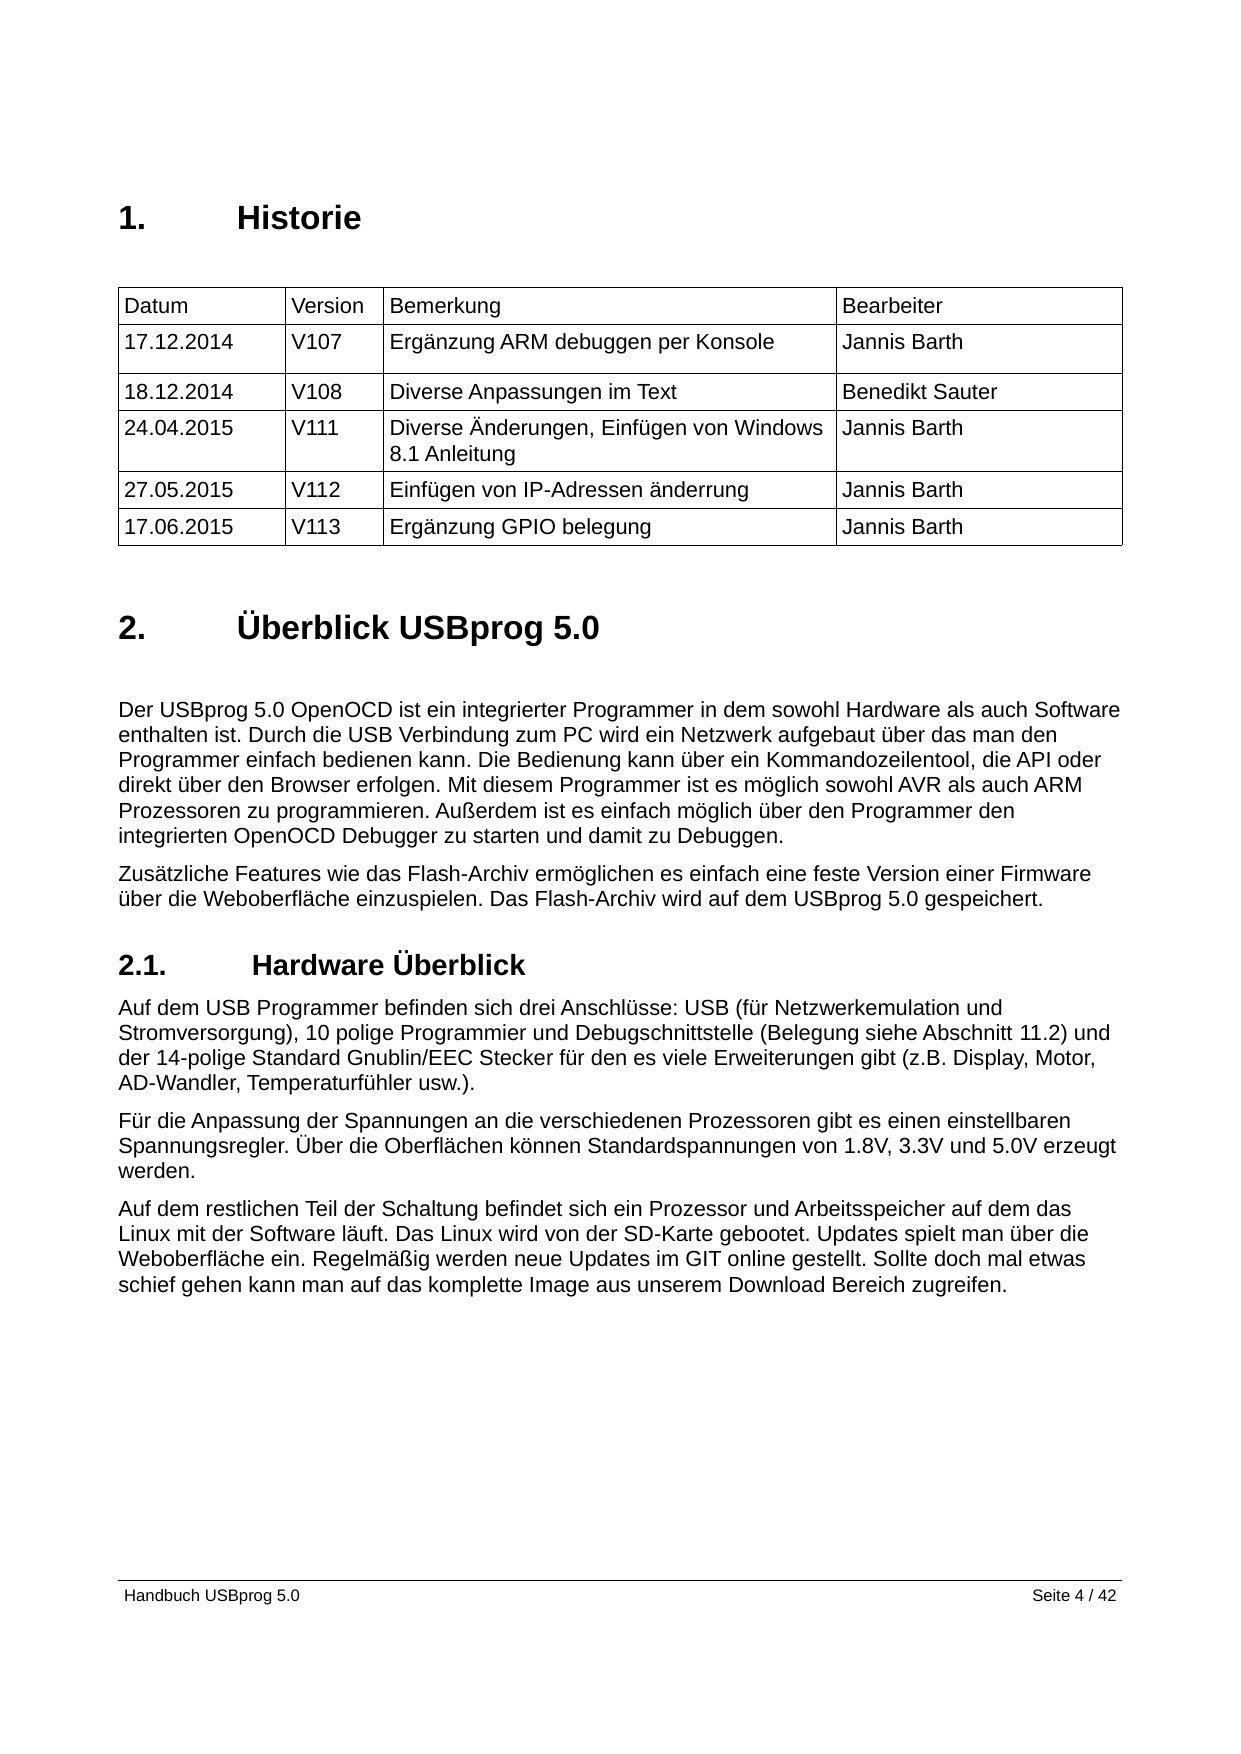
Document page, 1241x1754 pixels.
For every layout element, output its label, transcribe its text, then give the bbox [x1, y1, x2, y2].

table_header Version [286, 288, 383, 323]
table_cell 17.06.2015 [119, 509, 285, 545]
table_cell V113 [286, 509, 383, 545]
table_cell V111 [286, 411, 383, 471]
table_cell Diverse Anpassungen im Text [384, 374, 836, 409]
table_cell Diverse Änderungen, Einfügen von Windows 8.1 Anleitung [384, 411, 836, 471]
text Auf dem USB Programmer befinden sich drei Anschlüsse: USB (für Netzwerkemulation und Stromversorgung), 10 polige Programmier und Debugschnittstelle (Belegung siehe Abschnitt 11.2) und der 14-polige Standard Gnublin/EEC Stecker für den es viele Erweiterungen gibt (z.B. Display, Motor, AD-Wandler, Temperaturfühler usw.). [118, 994, 1122, 1095]
table_cell Jannis Barth [837, 325, 1122, 373]
text Der USBprog 5.0 OpenOCD ist ein integrierter Programmer in dem sowohl Hardware als auch Software enthalten ist. Durch die USB Verbindung zum PC wird ein Netzwerk aufgebaut über das man den Programmer einfach bedienen kann. Die Bedienung kann über ein Kommandozeilentool, die API oder direkt über den Browser erfolgen. Mit diesem Programmer ist es möglich sowohl AVR als auch ARM Prozessoren zu programmieren. Außerdem ist es einfach möglich über den Programmer den integrierten OpenOCD Debugger zu starten und damit zu Debuggen. [118, 697, 1122, 848]
subtitle Hardware Überblick [118, 948, 1122, 982]
table_cell Jannis Barth [837, 472, 1122, 508]
table_cell Jannis Barth [837, 509, 1122, 545]
table_cell Jannis Barth [837, 411, 1122, 471]
subtitle Überblick USBprog 5.0 [118, 608, 1122, 646]
table_cell Ergänzung GPIO belegung [384, 509, 836, 545]
subtitle Historie [118, 198, 1122, 236]
text Für die Anpassung der Spannungen an die verschiedenen Prozessoren gibt es einen einstellbaren Spannungsregler. Über die Oberflächen können Standardspannungen von 1.8V, 3.3V und 5.0V erzeugt werden. [118, 1108, 1122, 1183]
table_cell 24.04.2015 [119, 411, 285, 471]
text Auf dem restlichen Teil der Schaltung befindet sich ein Prozessor und Arbeitsspeicher auf dem das Linux mit der Software läuft. Das Linux wird von der SD-Karte gebootet. Updates spielt man über die Weboberfläche ein. Regelmäßig werden neue Updates im GIT online gestellt. Sollte doch mal etwas schief gehen kann man auf das komplette Image aus unserem Download Bereich zugreifen. [118, 1196, 1122, 1297]
table_cell Einfügen von IP-Adressen änderrung [384, 472, 836, 508]
table_cell Ergänzung ARM debuggen per Konsole [384, 325, 836, 373]
table_header Bearbeiter [837, 288, 1122, 323]
table_cell 18.12.2014 [119, 374, 285, 409]
text Zusätzliche Features wie das Flash-Archiv ermöglichen es einfach eine feste Version einer Firmware über die Weboberfläche einzuspielen. Das Flash-Archiv wird auf dem USBprog 5.0 gespeichert. [118, 860, 1122, 911]
table_header Datum [119, 288, 285, 323]
table_cell Benedikt Sauter [837, 374, 1122, 409]
table_cell V108 [286, 374, 383, 409]
table_header Bemerkung [384, 288, 836, 323]
table_cell V107 [286, 325, 383, 373]
table_cell 27.05.2015 [119, 472, 285, 508]
table_cell V112 [286, 472, 383, 508]
table_cell 17.12.2014 [119, 325, 285, 373]
